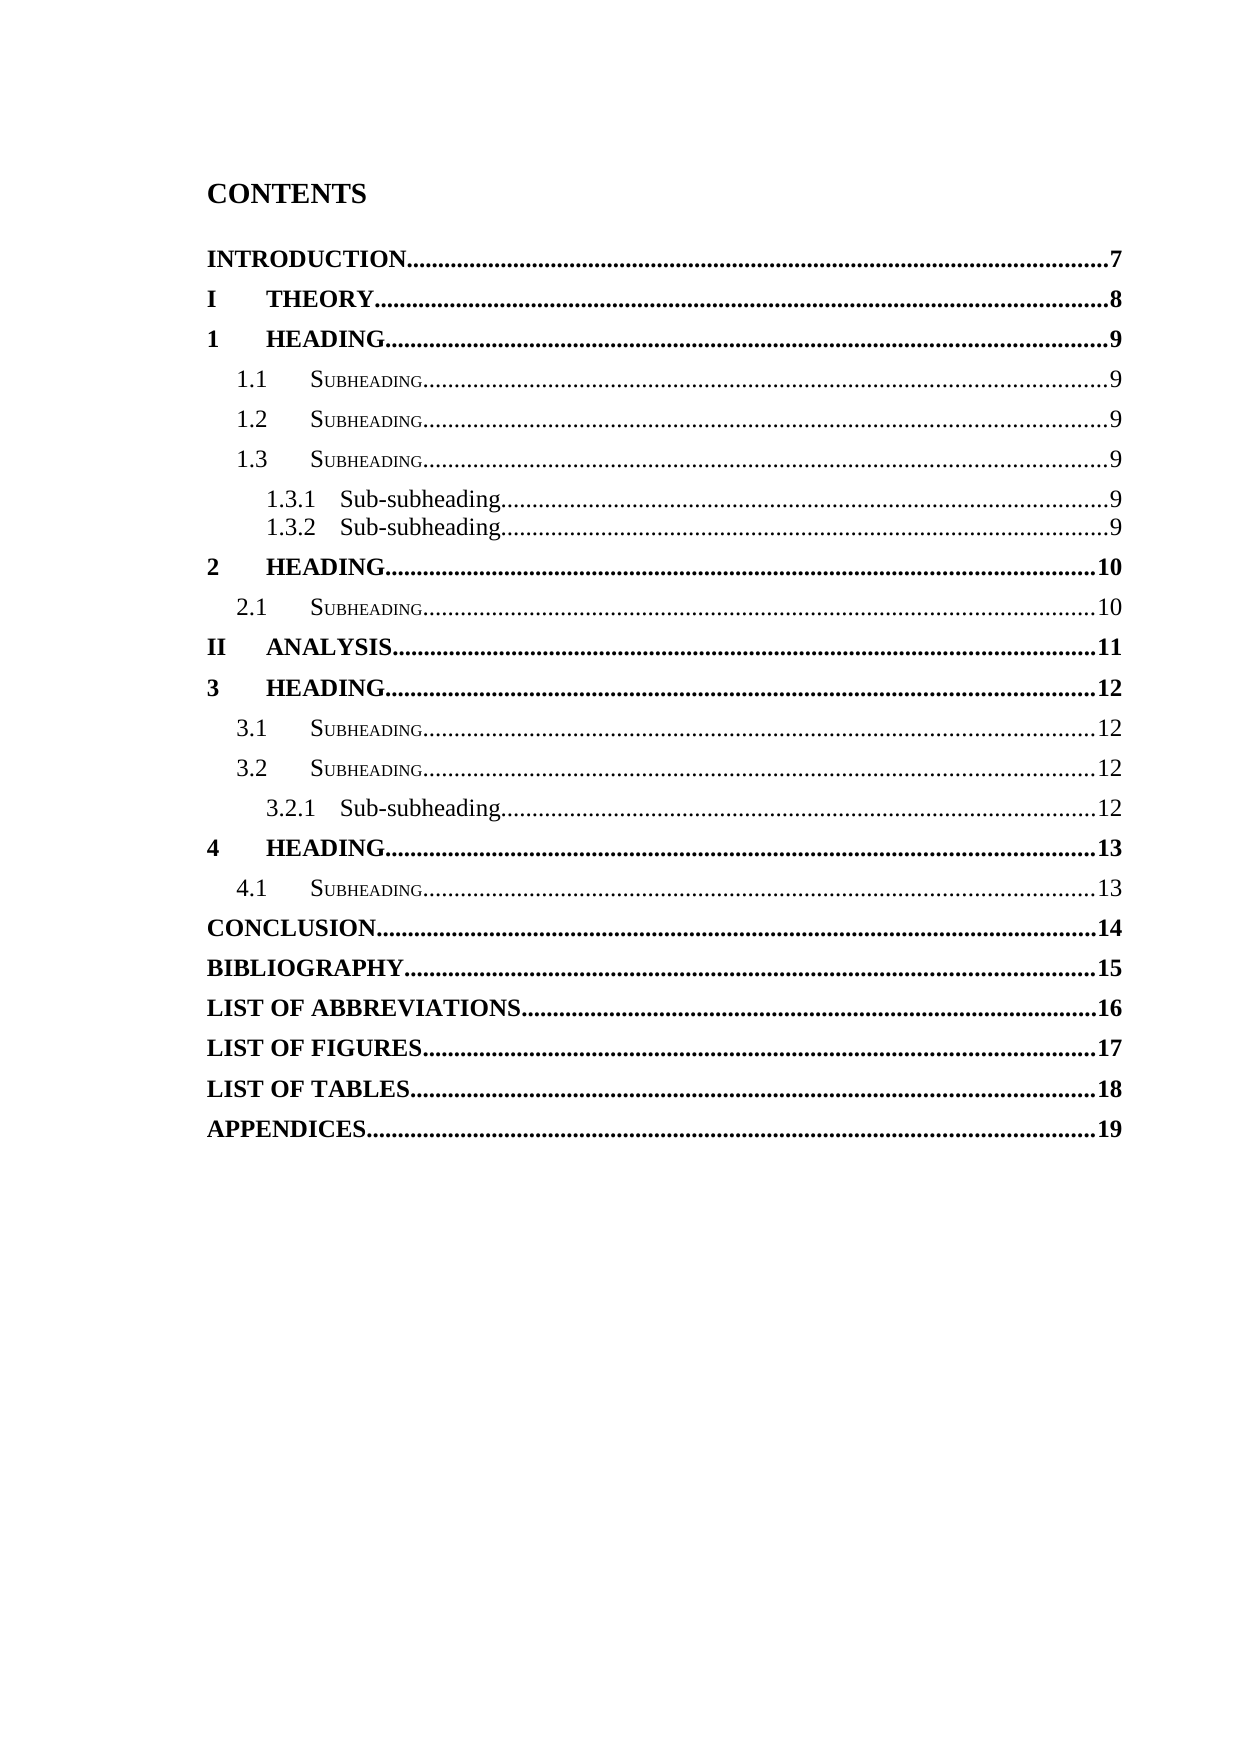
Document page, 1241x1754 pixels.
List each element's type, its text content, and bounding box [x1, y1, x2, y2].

list Theory 8 [207, 285, 1122, 313]
list Analysis 11 [207, 633, 1122, 661]
text 4 Heading 13 [207, 834, 1122, 862]
text 1.3.2 Sub-subheading 9 [266, 513, 1122, 541]
text 1.3 Subheading 9 [236, 445, 1122, 473]
text 1.1 Subheading 9 [236, 365, 1122, 393]
text Introduction 7 [207, 245, 1122, 273]
text 3.1 Subheading 12 [236, 714, 1122, 741]
text 1.2 Subheading 9 [236, 405, 1122, 433]
text Appendices 19 [207, 1115, 1122, 1142]
text 1 Heading 9 [207, 325, 1122, 353]
text List of tables 18 [207, 1075, 1122, 1102]
text List of abbreviations 16 [207, 994, 1122, 1022]
text Conclusion 14 [207, 914, 1122, 942]
text 3.2 Subheading 12 [236, 754, 1122, 782]
text List of figures 17 [207, 1034, 1122, 1062]
subtitle Contents [207, 177, 1122, 209]
text 4.1 Subheading 13 [236, 874, 1122, 902]
text 2 Heading 10 [207, 553, 1122, 581]
text 3.2.1 Sub-subheading 12 [266, 794, 1122, 822]
text 1.3.1 Sub-subheading 9 [266, 486, 1122, 513]
text 3 Heading 12 [207, 674, 1122, 701]
text 2.1 Subheading 10 [236, 593, 1122, 621]
text Bibliography 15 [207, 954, 1122, 982]
